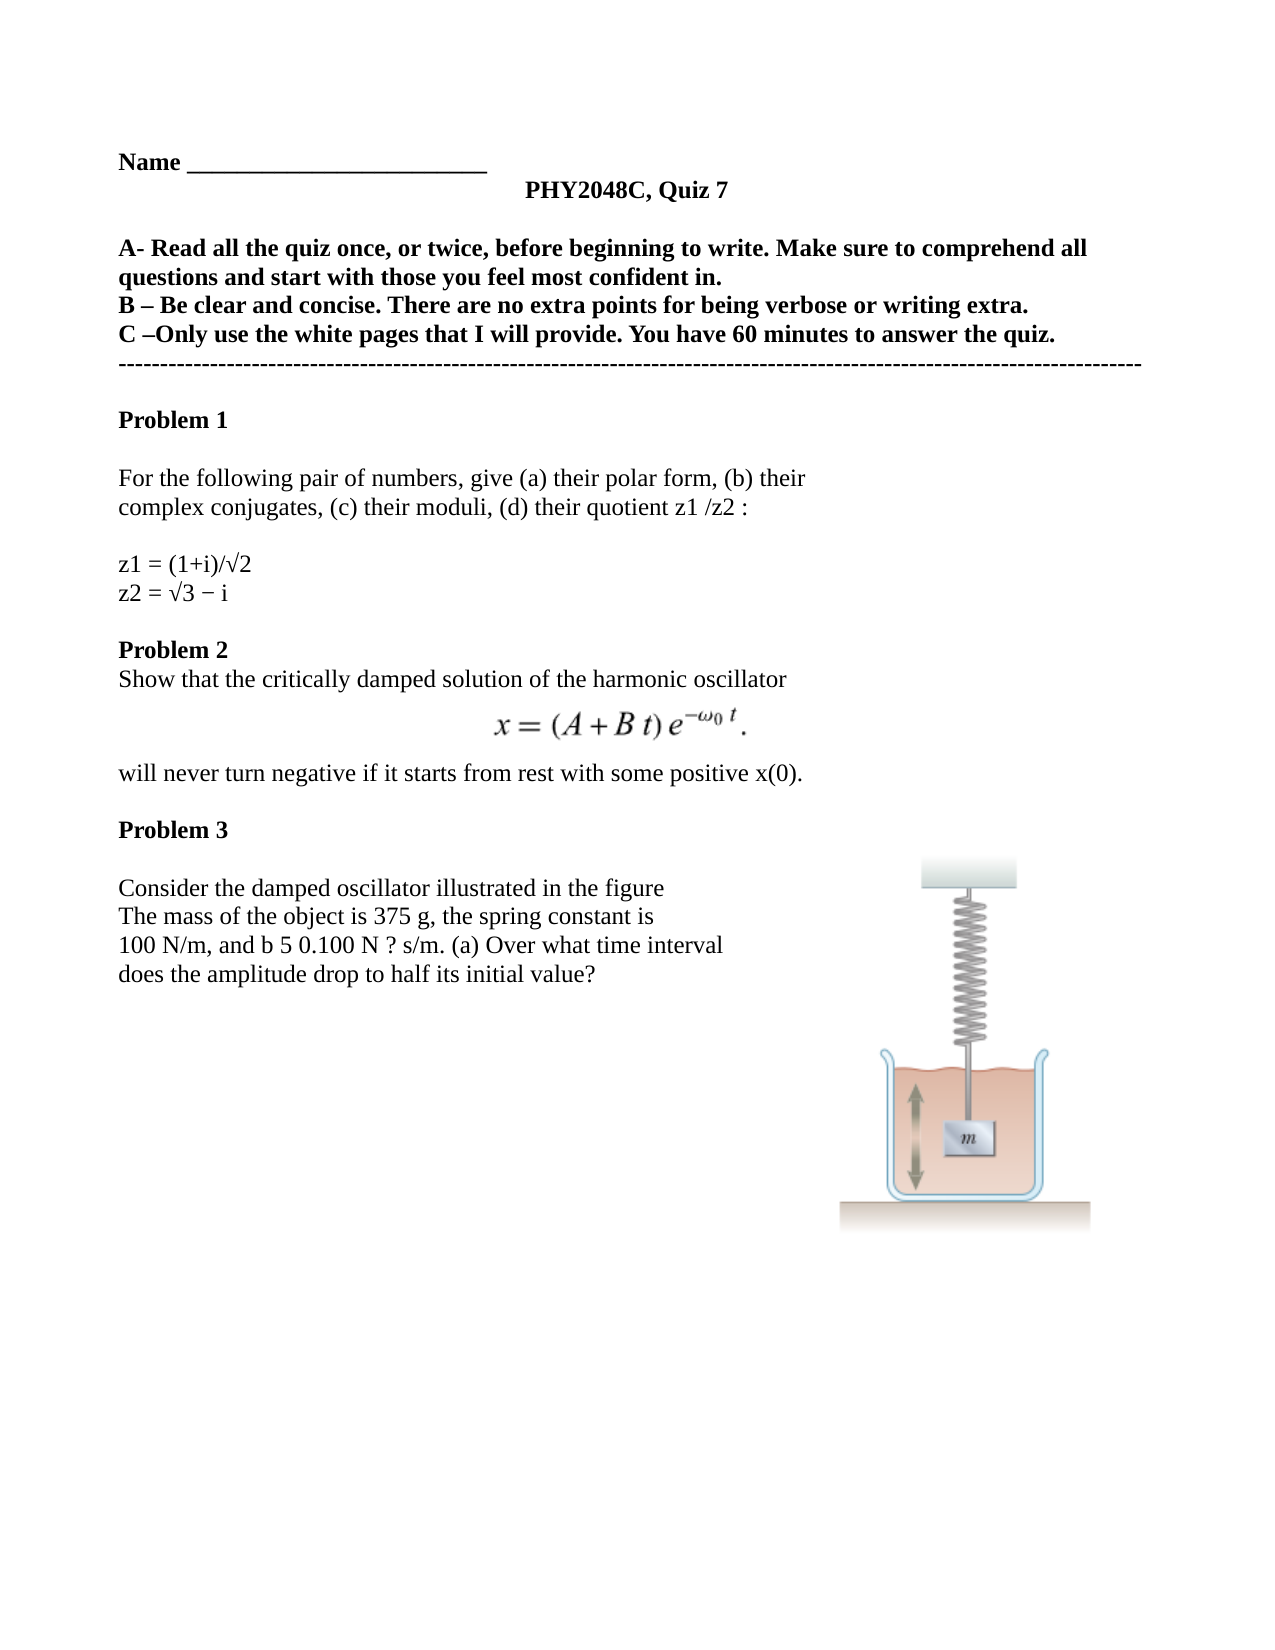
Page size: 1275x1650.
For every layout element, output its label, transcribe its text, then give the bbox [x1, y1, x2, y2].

text z1 = (1+i)/√2 [118, 549, 1157, 578]
text A- Read all the quiz once, or twice, before beginning to write. Make sure to comprehend all questions and start with those you feel most confident in. [118, 233, 1157, 291]
text Problem 2 [118, 636, 1157, 664]
text PHY2048C, Quiz 7 [118, 176, 1157, 204]
text For the following pair of numbers, give (a) their polar form, (b) their [118, 463, 1157, 492]
text --------------------------------------------------------------------------------------------------------------------------- [118, 348, 1157, 377]
text [1105, 901, 1157, 930]
text will never turn negative if it starts from rest with some positive x(0). [118, 693, 1157, 786]
text 100 N/m, and b 5 0.100 N ? s/m. (a) Over what time interval [118, 930, 807, 959]
text C –Only use the white pages that I will provide. You have 60 minutes to answer the quiz. [118, 319, 1157, 348]
text Consider the damped oscillator illustrated in the figure [118, 873, 807, 901]
text B – Be clear and concise. There are no extra points for being verbose or writing extra. [118, 291, 1157, 319]
text does the amplitude drop to half its initial value? [118, 959, 807, 988]
text Problem 3 [118, 815, 1157, 844]
text complex conjugates, (c) their moduli, (d) their quotient z1 /z2 : [118, 492, 1157, 521]
text [1105, 930, 1157, 959]
picture [807, 826, 1105, 1238]
picture [475, 693, 749, 758]
text Problem 1 [118, 406, 1157, 434]
text z2 = √3 − i [118, 578, 1157, 607]
text Show that the critically damped solution of the harmonic oscillator [118, 664, 1157, 693]
text Name ________________________ [118, 147, 1157, 176]
text The mass of the object is 375 g, the spring constant is [118, 901, 807, 930]
text [1105, 959, 1157, 988]
text [1105, 873, 1157, 901]
